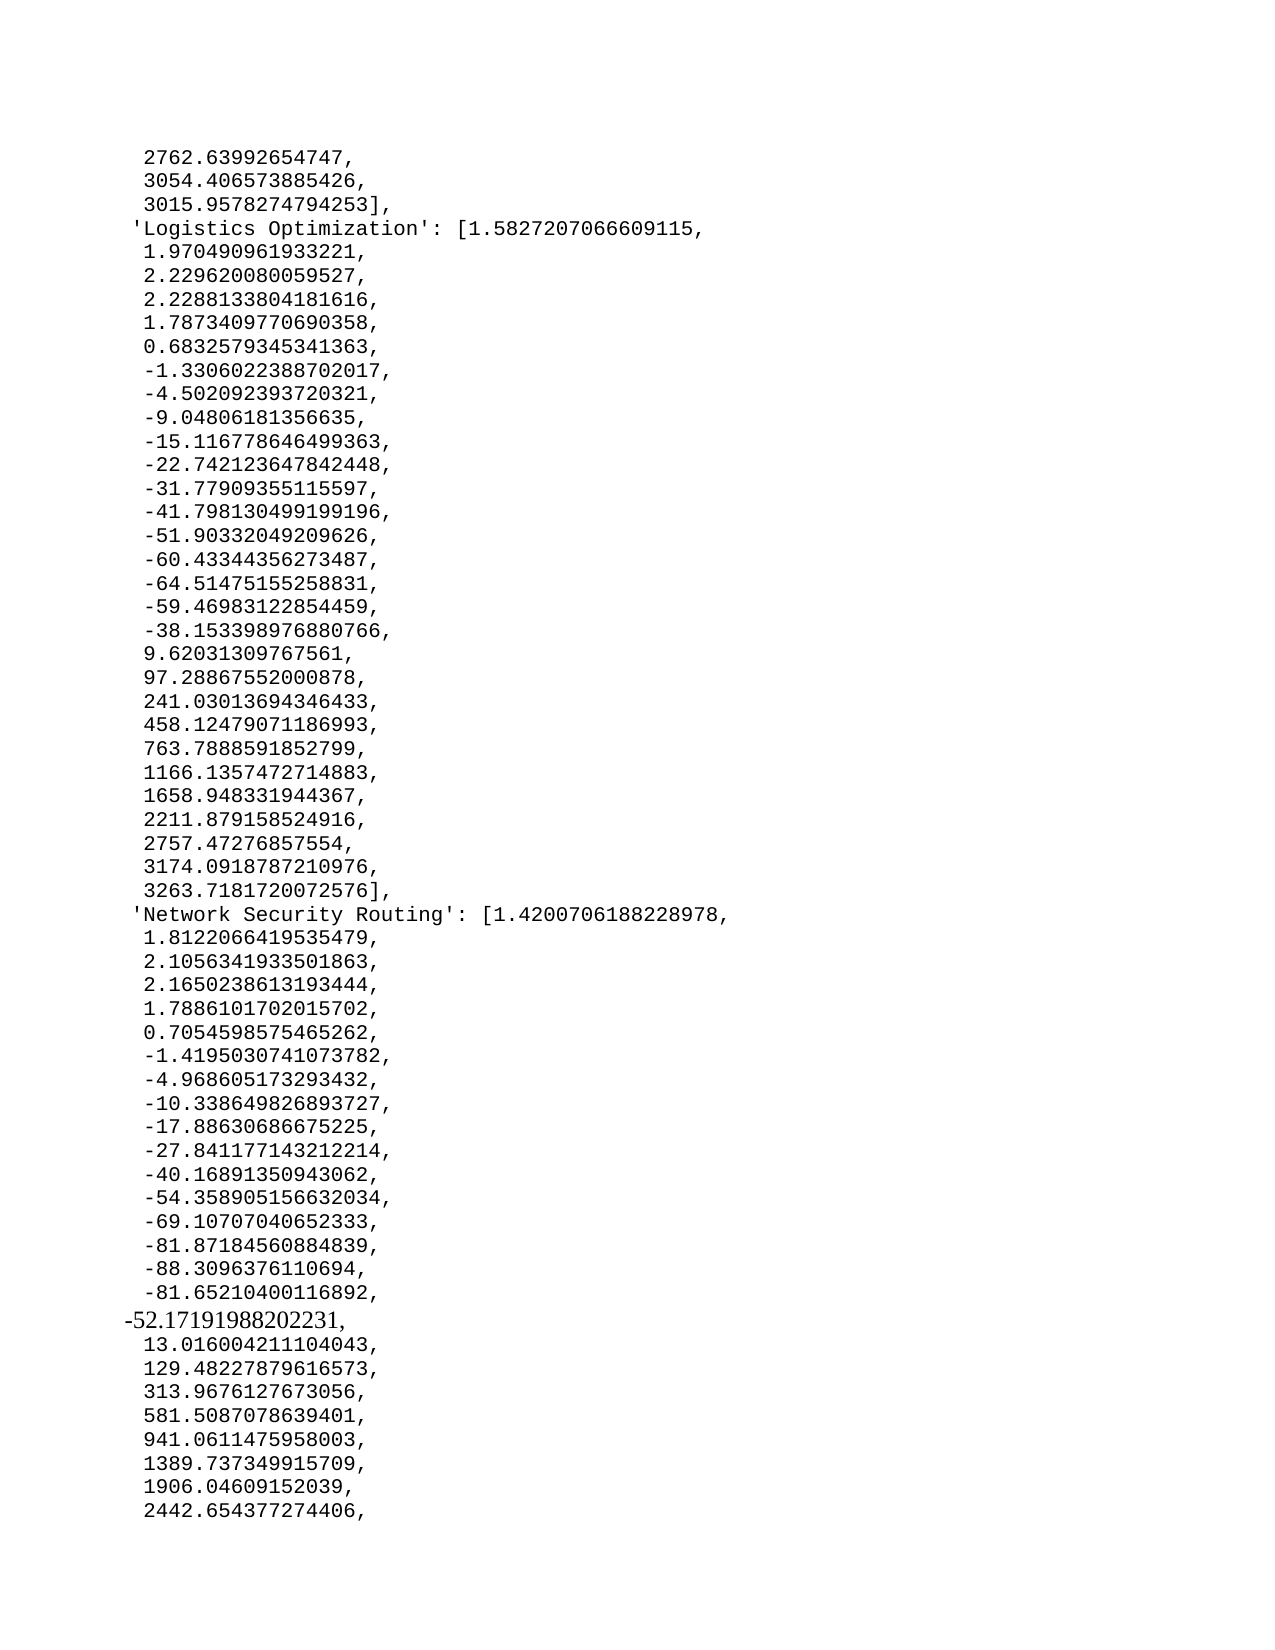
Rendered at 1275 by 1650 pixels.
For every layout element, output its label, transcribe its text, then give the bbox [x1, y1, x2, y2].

text 581.5087078639401, [118, 1405, 1157, 1429]
text -10.338649826893727, [118, 1093, 1157, 1116]
text -15.116778646499363, [118, 431, 1157, 454]
text -31.77909355115597, [118, 478, 1157, 502]
text 13.016004211104043, [118, 1334, 1157, 1358]
text -81.87184560884839, [118, 1234, 1157, 1258]
text -9.04806181356635, [118, 407, 1157, 431]
text -60.43344356273487, [118, 549, 1157, 572]
text -4.502092393720321, [118, 383, 1157, 407]
text 1658.948331944367, [118, 785, 1157, 809]
text 1.7873409770690358, [118, 312, 1157, 336]
text 2.1056341933501863, [118, 951, 1157, 974]
text 97.28867552000878, [118, 667, 1157, 691]
text 'Logistics Optimization': [1.5827207066609115, [118, 218, 1157, 241]
text 1.8122066419535479, [118, 927, 1157, 951]
text -52.17191988202231, [118, 1306, 1157, 1334]
text -4.968605173293432, [118, 1069, 1157, 1093]
text 2757.47276857554, [118, 833, 1157, 856]
text 2211.879158524916, [118, 809, 1157, 833]
text 2762.63992654747, [118, 147, 1157, 171]
text -1.4195030741073782, [118, 1045, 1157, 1069]
text -81.65210400116892, [118, 1282, 1157, 1306]
text 241.03013694346433, [118, 691, 1157, 714]
text 129.48227879616573, [118, 1358, 1157, 1382]
text 2.2288133804181616, [118, 289, 1157, 312]
text -59.46983122854459, [118, 596, 1157, 620]
text 'Network Security Routing': [1.4200706188228978, [118, 903, 1157, 927]
text 941.0611475958003, [118, 1429, 1157, 1452]
text -88.3096376110694, [118, 1258, 1157, 1282]
text 0.6832579345341363, [118, 336, 1157, 360]
text 458.12479071186993, [118, 714, 1157, 738]
text 1906.04609152039, [118, 1476, 1157, 1500]
text -51.90332049209626, [118, 525, 1157, 549]
text 2.1650238613193444, [118, 974, 1157, 998]
text -1.3306022388702017, [118, 360, 1157, 383]
text 3174.0918787210976, [118, 856, 1157, 880]
text 1.970490961933221, [118, 241, 1157, 265]
text 1166.1357472714883, [118, 762, 1157, 785]
text -22.742123647842448, [118, 454, 1157, 478]
text -17.88630686675225, [118, 1116, 1157, 1140]
text 313.9676127673056, [118, 1382, 1157, 1405]
text -69.10707040652333, [118, 1211, 1157, 1234]
text 1389.737349915709, [118, 1452, 1157, 1476]
text -40.16891350943062, [118, 1164, 1157, 1187]
text 2442.654377274406, [118, 1500, 1157, 1523]
text 9.62031309767561, [118, 643, 1157, 667]
text 3054.406573885426, [118, 171, 1157, 194]
text 763.7888591852799, [118, 738, 1157, 762]
text 1.7886101702015702, [118, 998, 1157, 1022]
text 0.7054598575465262, [118, 1022, 1157, 1045]
text -38.153398976880766, [118, 620, 1157, 643]
text -27.841177143212214, [118, 1140, 1157, 1164]
text 3015.9578274794253], [118, 194, 1157, 218]
text -54.358905156632034, [118, 1187, 1157, 1211]
text -41.798130499199196, [118, 502, 1157, 525]
text -64.51475155258831, [118, 572, 1157, 596]
text 3263.7181720072576], [118, 880, 1157, 903]
text 2.229620080059527, [118, 265, 1157, 289]
